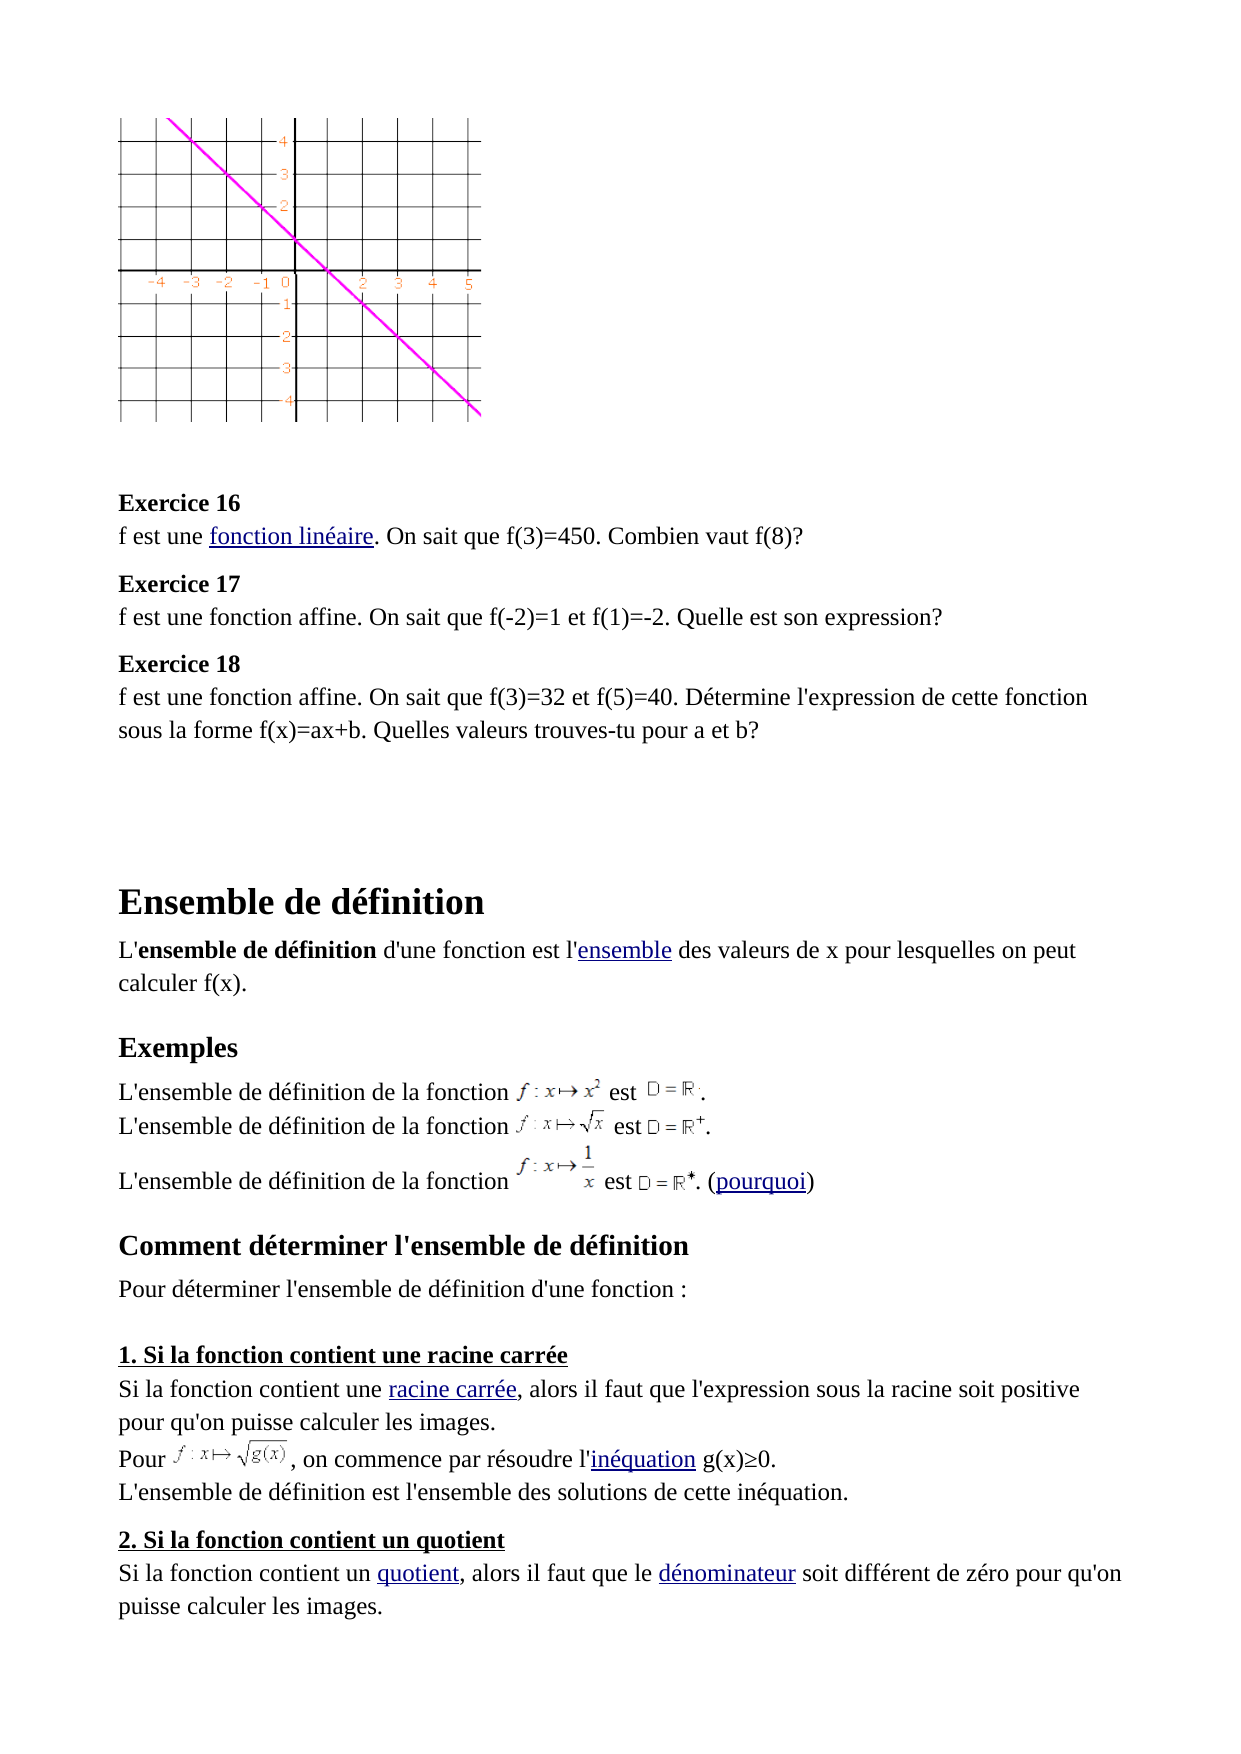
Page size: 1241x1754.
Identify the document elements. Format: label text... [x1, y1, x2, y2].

picture [118, 118, 482, 422]
text Exercice 17 f est une fonction affine. On sait que f(-2)=1 et f(1)=-2. Quelle est son expression? [118, 569, 1122, 631]
picture [647, 1116, 705, 1134]
picture [515, 1110, 608, 1134]
picture [515, 1143, 598, 1190]
subtitle Exemples [118, 1030, 1122, 1063]
subtitle Comment déterminer l'ensemble de définition [118, 1228, 1122, 1262]
text L'ensemble de définition d'une fonction est l'ensemble des valeurs de x pour lesquelles on peut calculer f(x). [118, 935, 1122, 997]
text 2. Si la fonction contient un quotient Si la fonction contient un quotient, alors il faut que le dénominateur soit différent de zéro pour qu'on puisse calculer les images. [118, 1525, 1122, 1619]
subtitle Ensemble de définition [118, 879, 1122, 922]
picture [171, 1439, 291, 1468]
picture [642, 1076, 700, 1101]
picture [638, 1171, 696, 1190]
text L'ensemble de définition de la fonction est . L'ensemble de définition de la fonction est . L'ensemble de définition de la fonction est . (pourquoi) [118, 1076, 1122, 1195]
picture [515, 1079, 603, 1101]
text Pour déterminer l'ensemble de définition d'une fonction : 1. Si la fonction contient une racine carrée Si la fonction contient une racine carrée, alors il faut que l'expression sous la racine soit positive pour qu'on puisse calculer les images. Pour , on commence par résoudre l'inéquation g(x)≥0. L'ensemble de définition est l'ensemble des solutions de cette inéquation. [118, 1274, 1122, 1506]
text Exercice 18 f est une fonction affine. On sait que f(3)=32 et f(5)=40. Détermine l'expression de cette fonction sous la forme f(x)=ax+b. Quelles valeurs trouves-tu pour a et b? [118, 649, 1122, 744]
text Exercice 16 f est une fonction linéaire. On sait que f(3)=450. Combien vaut f(8)? [118, 488, 1122, 550]
